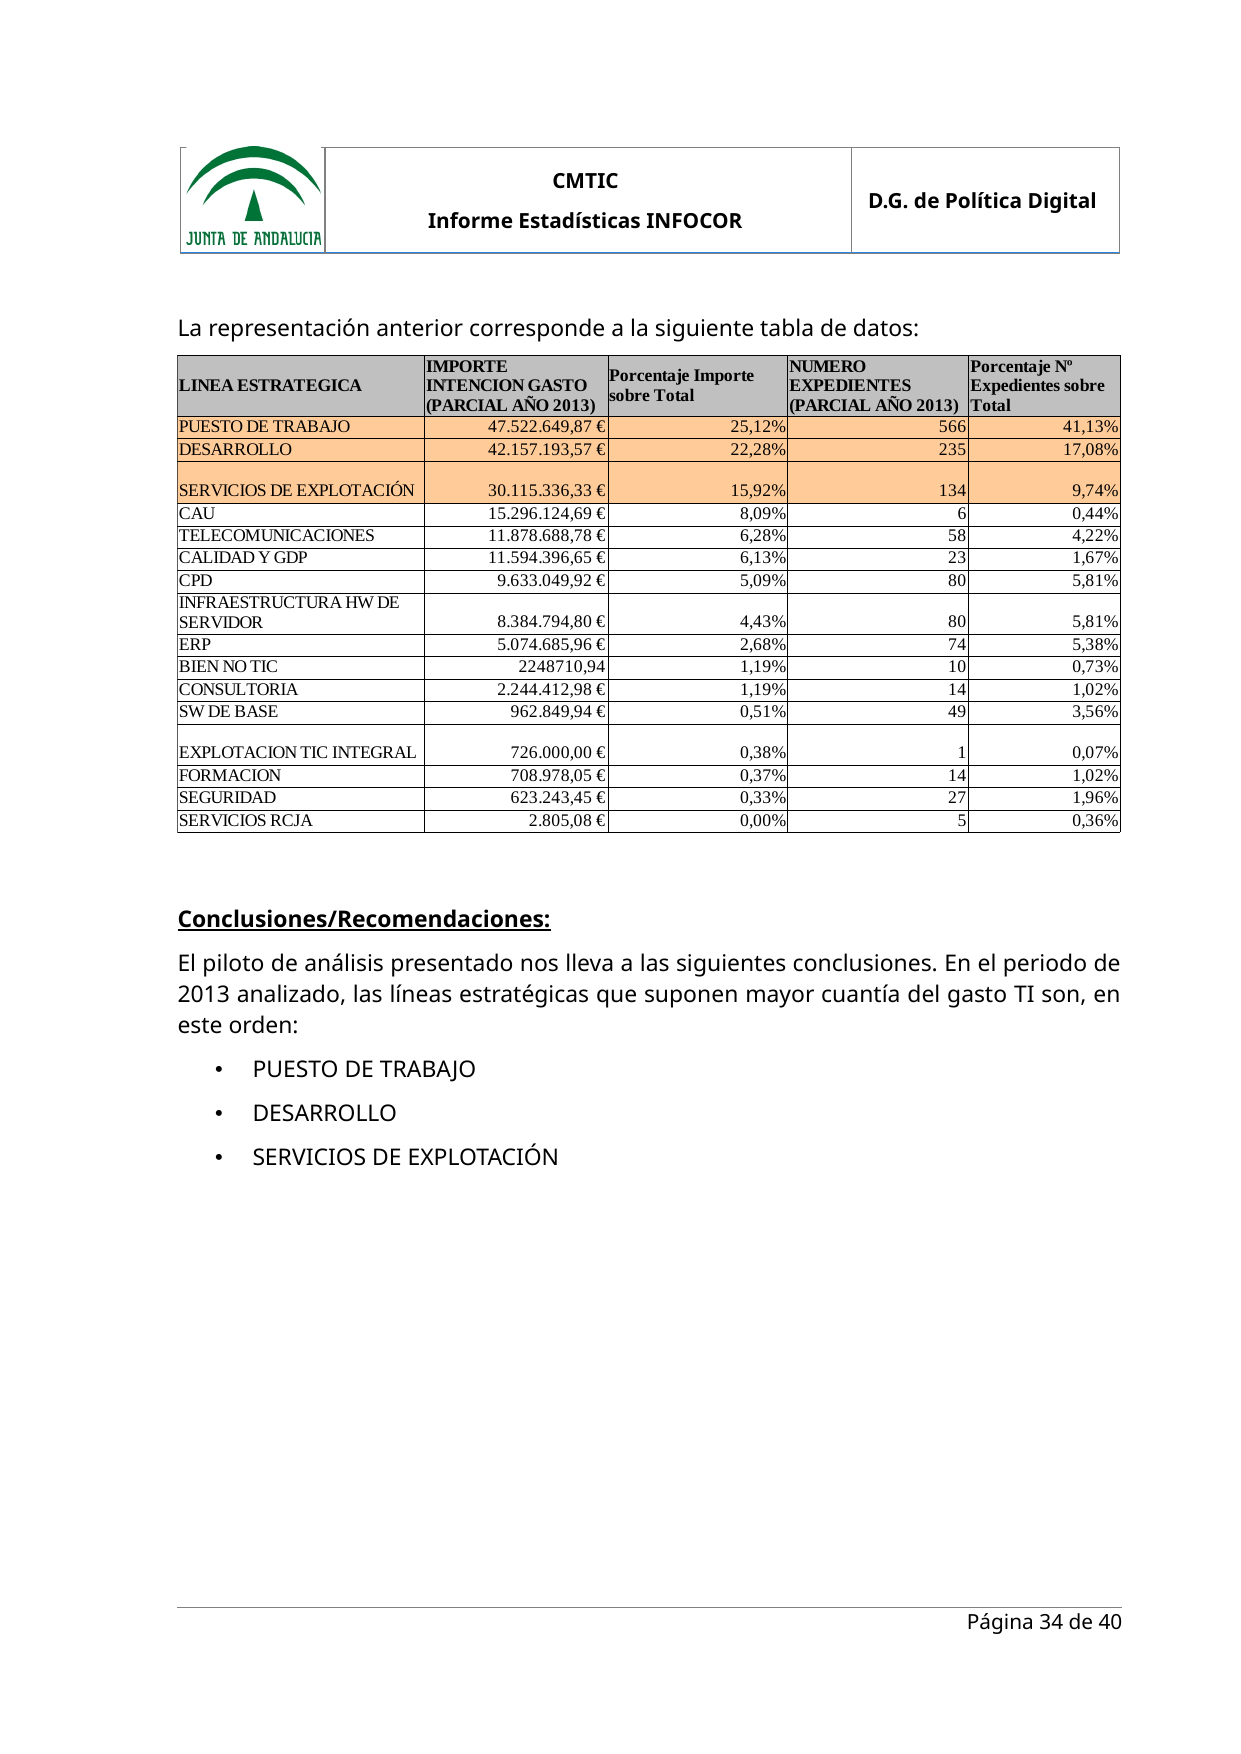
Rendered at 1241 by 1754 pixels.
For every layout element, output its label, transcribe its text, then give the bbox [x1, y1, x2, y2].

list DESARROLLO [215, 1097, 1122, 1128]
list SERVICIOS DE EXPLOTACIÓN [215, 1141, 1122, 1172]
picture [186, 146, 321, 245]
text Conclusiones/Recomendaciones: [177, 903, 1122, 934]
text La representación anterior corresponde a la siguiente tabla de datos: [177, 311, 1122, 343]
list PUESTO DE TRABAJO [215, 1053, 1122, 1084]
text El piloto de análisis presentado nos lleva a las siguientes conclusiones. En el periodo de 2013 analizado, las líneas estratégicas que suponen mayor cuantía del gasto TI son, en este orden: [177, 947, 1122, 1041]
